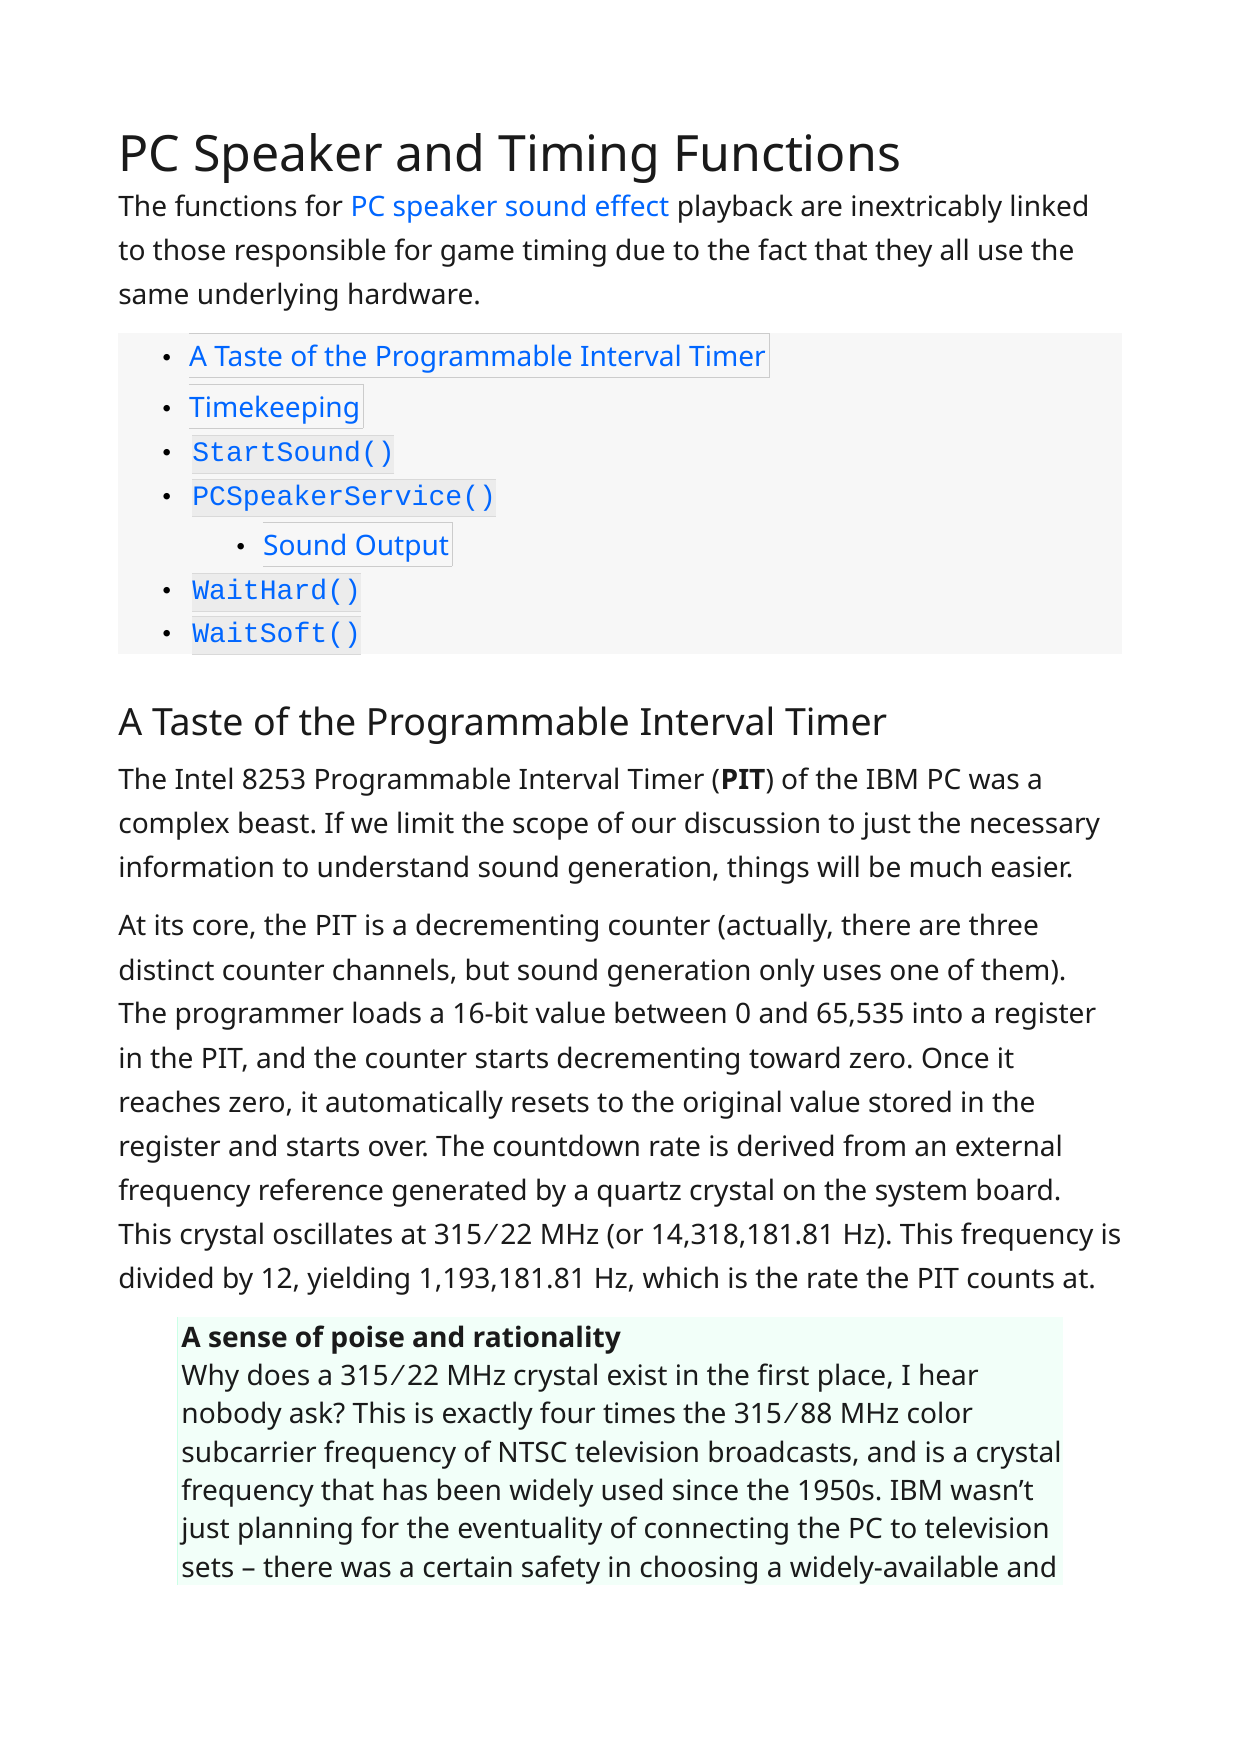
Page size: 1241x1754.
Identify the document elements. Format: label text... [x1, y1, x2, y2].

list PCSpeakerService() [162, 478, 1122, 516]
list WaitHard() [162, 573, 1122, 611]
subtitle A Taste of the Programmable Interval Timer [118, 695, 1122, 746]
text The Intel 8253 Programmable Interval Timer (PIT) of the IBM PC was a complex beast. If we limit the scope of our discussion to just the necessary information to understand sound generation, things will be much easier. [118, 759, 1122, 885]
text Why does a 315 ⁄ 22 MHz crystal exist in the first place, I hear nobody ask? This is exactly four times the 315 ⁄ 88 MHz color subcarrier frequency of NTSC television broadcasts, and is a crystal frequency that has been widely used since the 1950s. IBM wasn’t just planning for the eventuality of connecting the PC to television sets – there was a certain safety in choosing a widely-available and [178, 1355, 1063, 1585]
list StartSound() [162, 435, 1122, 473]
list WaitSoft() [162, 616, 1122, 654]
list Sound Output [236, 522, 452, 566]
subtitle PC Speaker and Timing Functions [118, 118, 1122, 186]
list A Taste of the Programmable Interval Timer [162, 333, 769, 377]
text At its core, the PIT is a decrementing counter (actually, there are three distinct counter channels, but sound generation only uses one of them). The programmer loads a 16-bit value between 0 and 65,535 into a register in the PIT, and the counter starts decrementing toward zero. Once it reaches zero, it automatically resets to the original value stored in the register and starts over. The countdown rate is derived from an external frequency reference generated by a quartz crystal on the system board. This crystal oscillates at 315 ⁄ 22 MHz (or 14,318,181.81 Hz). This frequency is divided by 12, yielding 1,193,181.81 Hz, which is the rate the PIT counts at. [118, 906, 1122, 1297]
list [364, 384, 1122, 428]
list [453, 522, 1122, 566]
text The functions for PC speaker sound effect playback are inextricably linked to those responsible for game timing due to the fact that they all use the same underlying hardware. [118, 186, 1122, 313]
text A sense of poise and rationality [178, 1317, 1063, 1355]
list [770, 333, 1122, 377]
list Timekeeping [162, 384, 363, 428]
